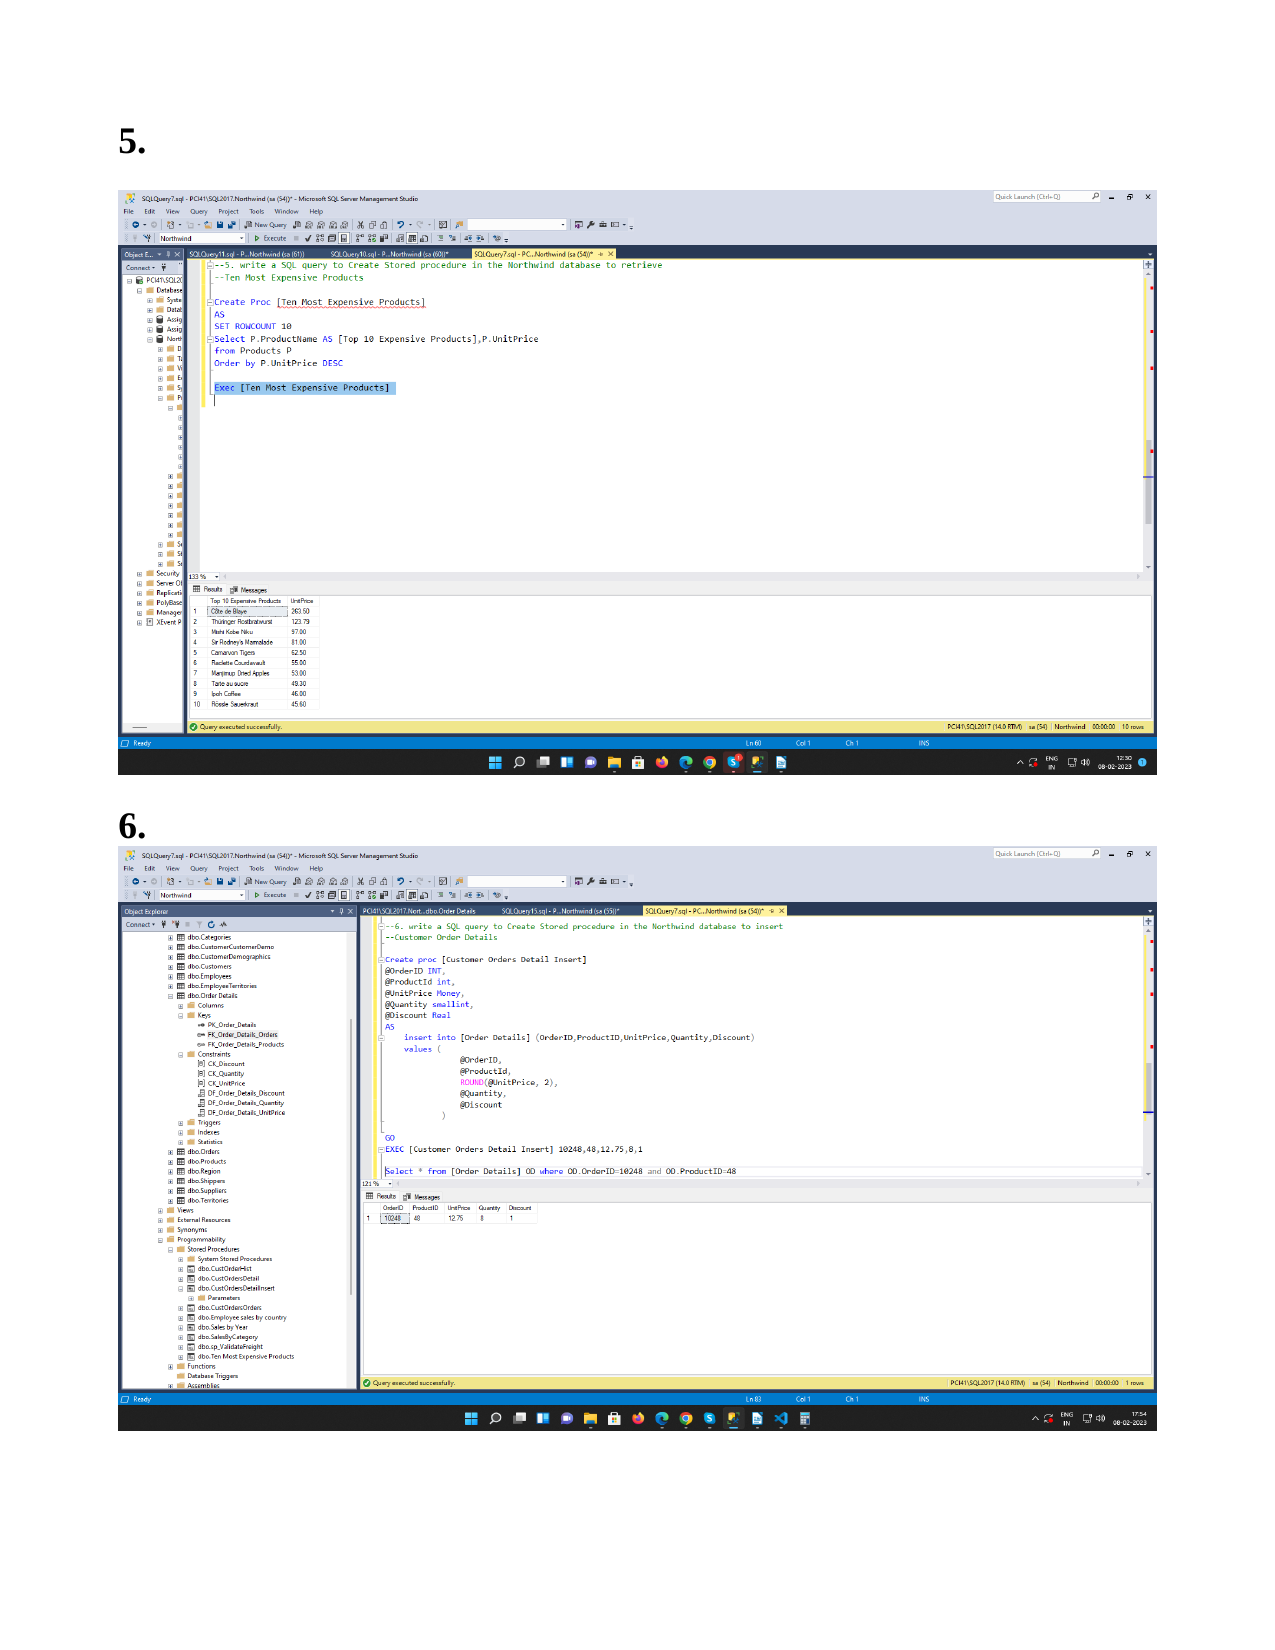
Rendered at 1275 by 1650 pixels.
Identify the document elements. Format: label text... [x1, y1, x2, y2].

text 6. [118, 803, 1157, 846]
picture [118, 190, 1157, 775]
text 5. [118, 118, 1157, 161]
picture [118, 846, 1157, 1431]
